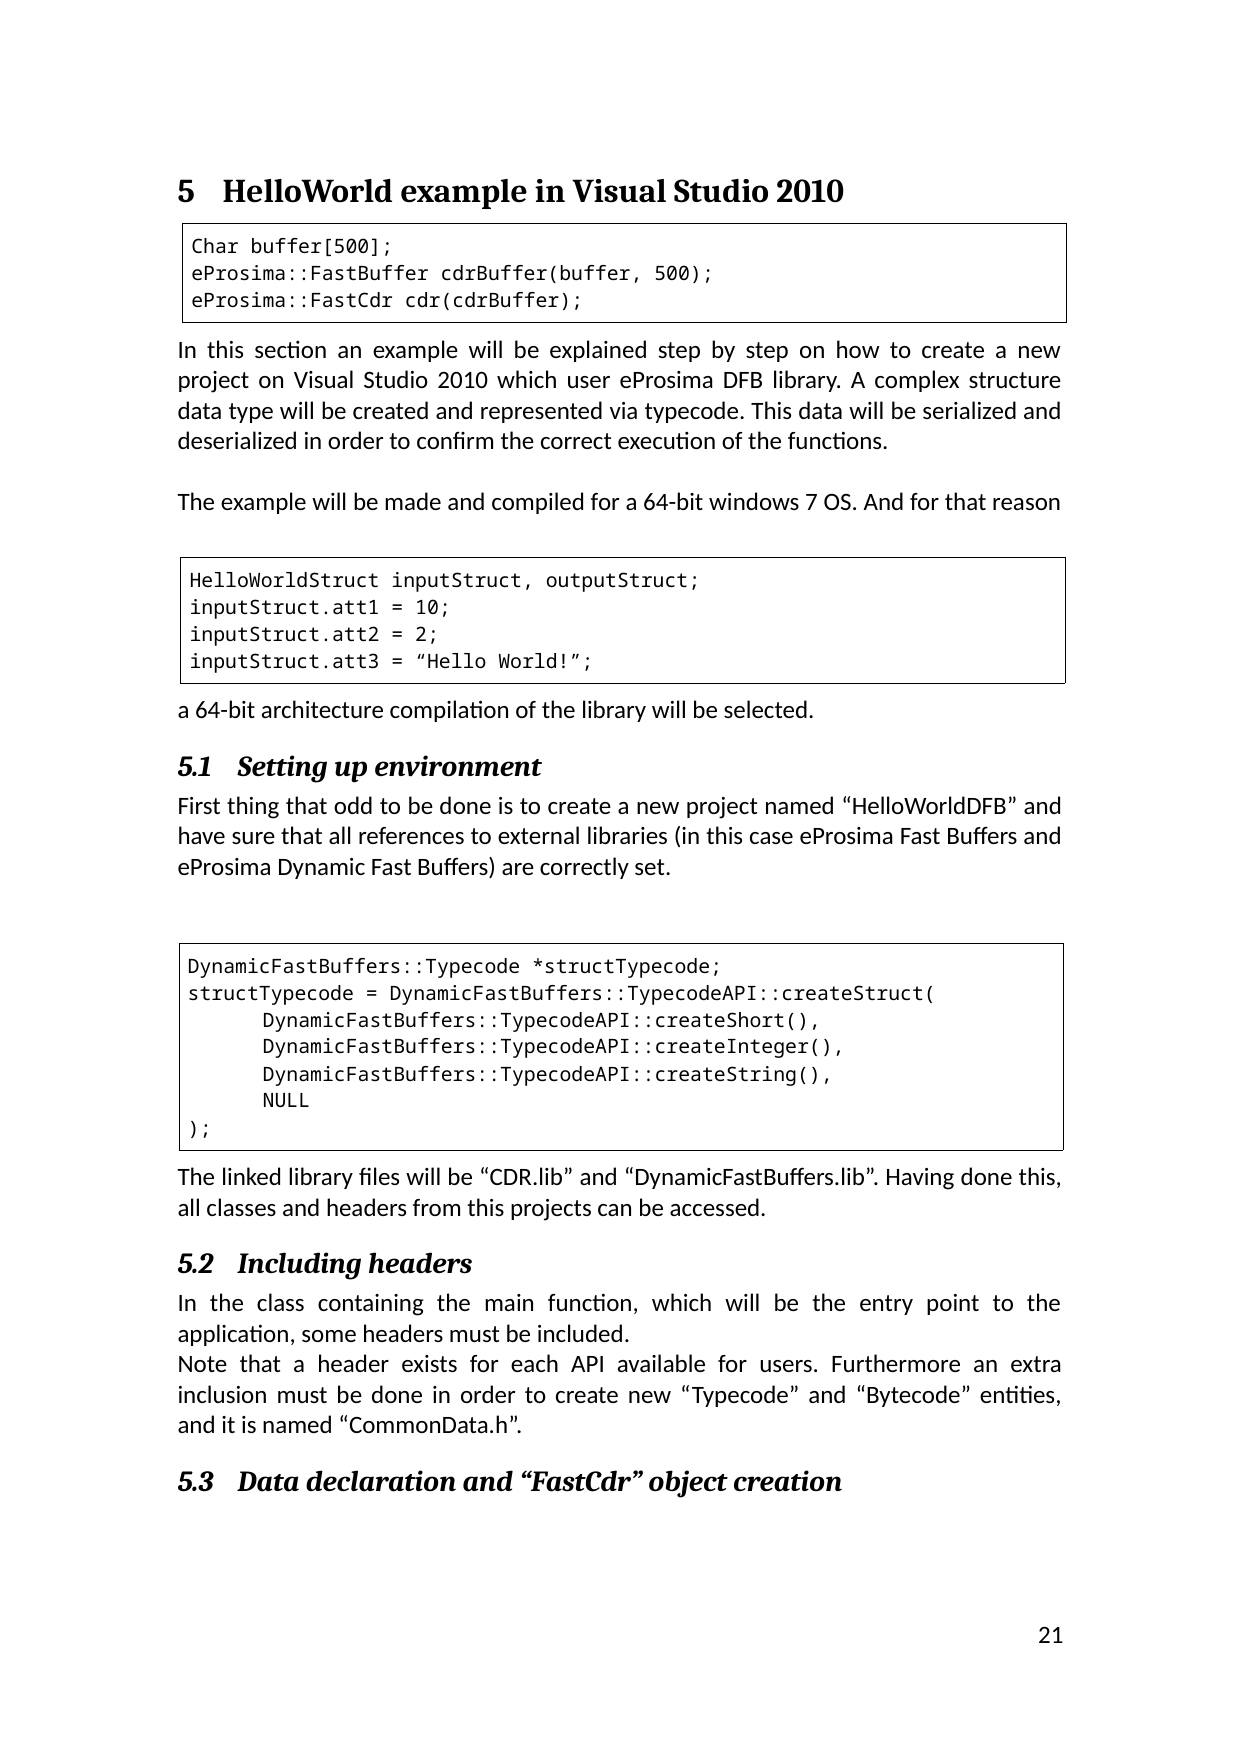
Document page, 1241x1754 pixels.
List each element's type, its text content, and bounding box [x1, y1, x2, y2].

text inputStruct.att3 = “Hello World!”; [189, 647, 1056, 674]
subtitle HelloWorld example in Visual Studio 2010 [177, 173, 1063, 211]
subtitle Setting up environment [177, 750, 1063, 784]
text DynamicFastBuffers::TypecodeAPI::createString(), [187, 1060, 1054, 1087]
text First thing that odd to be done is to create a new project named “HelloWorldDFB” and have sure that all references to external libraries (in this case eProsima Fast Buffers and eProsima Dynamic Fast Buffers) are correctly set. [177, 790, 1063, 882]
text DynamicFastBuffers::TypecodeAPI::createShort(), [187, 1006, 1054, 1033]
text eProsima::FastBuffer cdrBuffer(buffer, 500); [191, 259, 1058, 286]
text The example will be made and compiled for a 64-bit windows 7 OS. And for that reason a 64-bit architecture compilation of the library will be selected. [177, 486, 1063, 725]
text inputStruct.att2 = 2; [189, 620, 1056, 647]
text Char buffer[500]; [191, 232, 1058, 259]
text inputStruct.att1 = 10; [189, 593, 1056, 620]
subtitle Data declaration and “FastCdr” object creation [177, 1465, 1063, 1498]
text DynamicFastBuffers::TypecodeAPI::createInteger(), [187, 1033, 1054, 1060]
text DynamicFastBuffers::Typecode *structTypecode; [187, 952, 1054, 979]
text In the class containing the main function, which will be the entry point to the application, some headers must be included. [177, 1287, 1063, 1348]
text structTypecode = DynamicFastBuffers::TypecodeAPI::createStruct( [187, 979, 1054, 1006]
text eProsima::FastCdr cdr(cdrBuffer); [191, 286, 1058, 313]
text NULL [187, 1087, 1054, 1114]
text In this section an example will be explained step by step on how to create a new project on Visual Studio 2010 which user eProsima DFB library. A complex structure data type will be created and represented via typecode. This data will be serialized and deserialized in order to confirm the correct execution of the functions. [177, 217, 1063, 456]
text ); [187, 1114, 1054, 1141]
text The linked library files will be “CDR.lib” and “DynamicFastBuffers.lib”. Having done this, all classes and headers from this projects can be accessed. [177, 912, 1063, 1223]
text Note that a header exists for each API available for users. Furthermore an extra inclusion must be done in order to create new “Typecode” and “Bytecode” entities, and it is named “CommonData.h”. [177, 1348, 1063, 1440]
text HelloWorldStruct inputStruct, outputStruct; [189, 566, 1056, 593]
subtitle Including headers [177, 1248, 1063, 1281]
